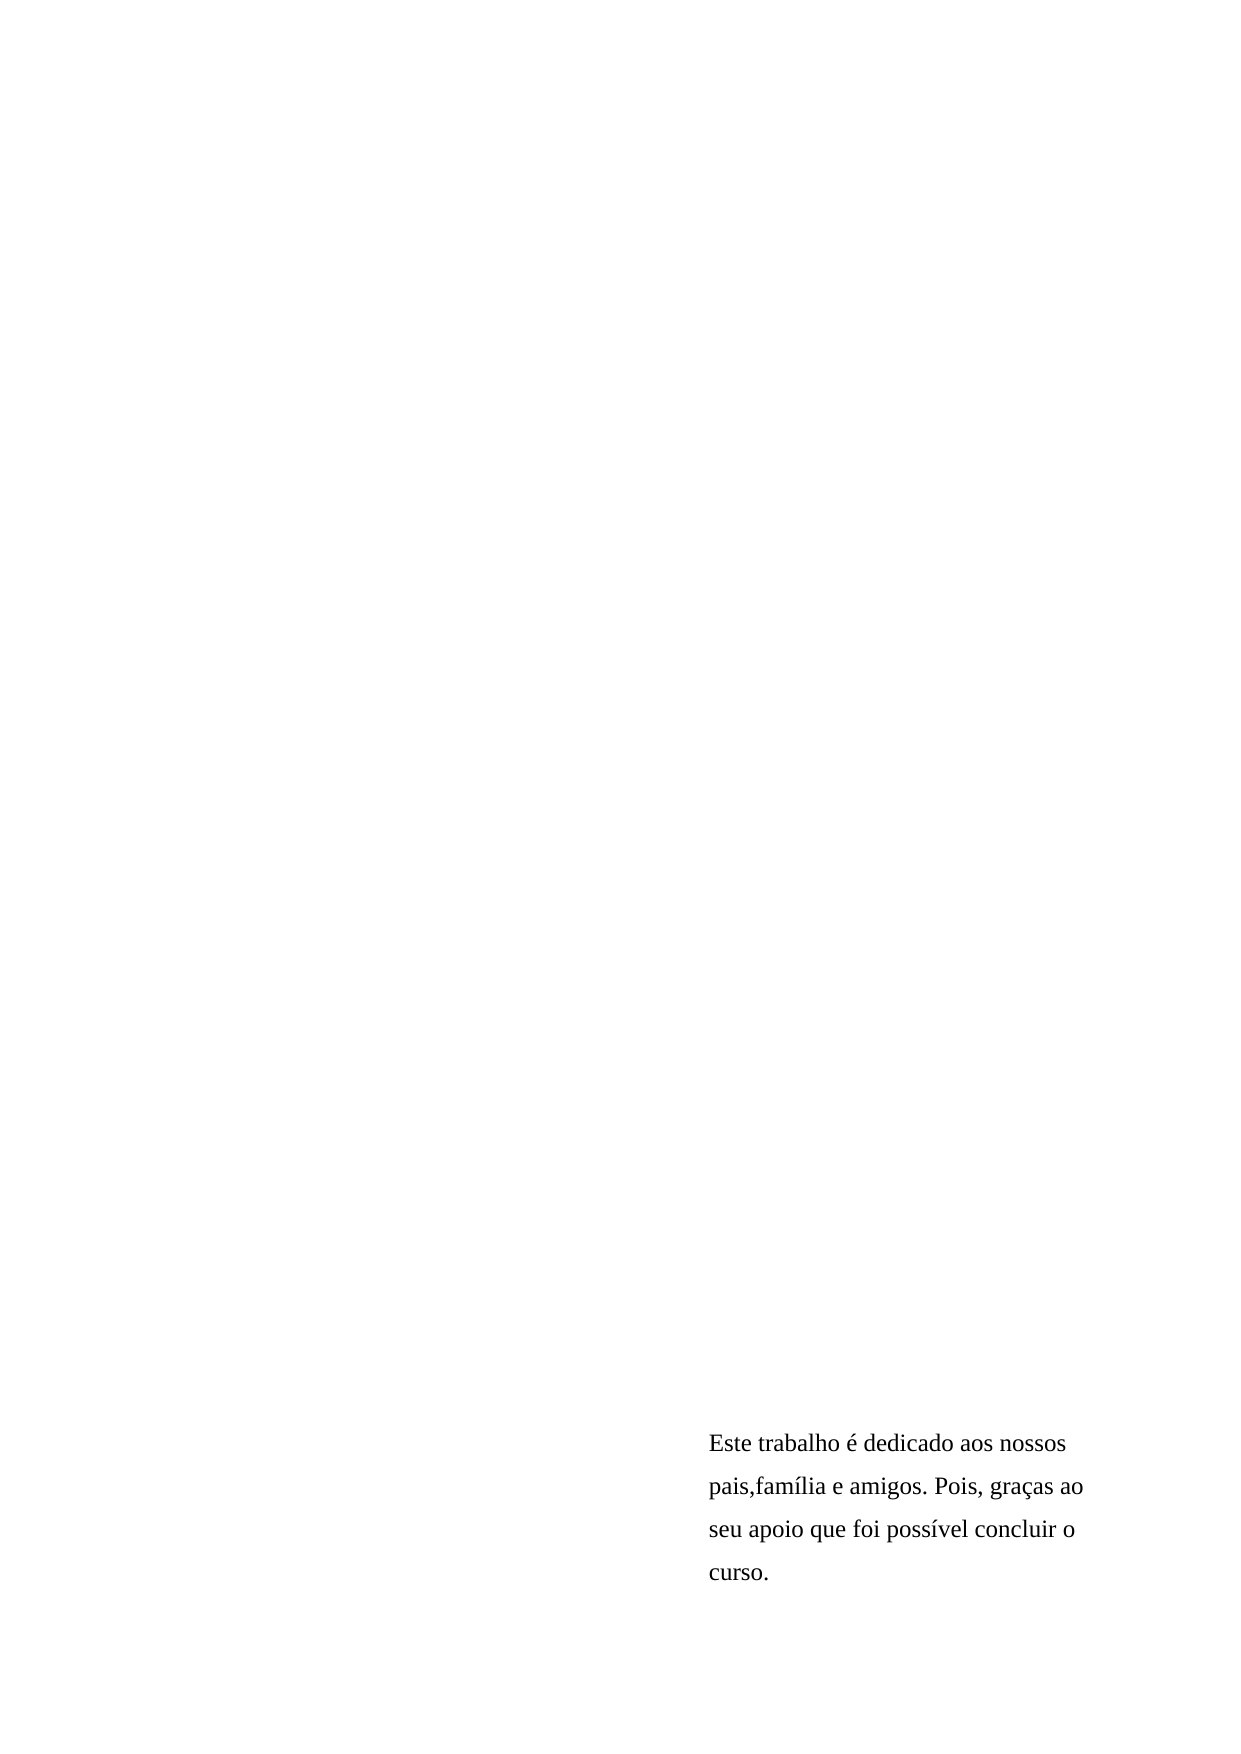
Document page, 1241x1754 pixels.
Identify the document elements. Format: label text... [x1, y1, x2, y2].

text Este trabalho é dedicado aos nossos pais,família e amigos. Pois, graças ao seu apoio que foi possível concluir o curso. [709, 1428, 1122, 1586]
